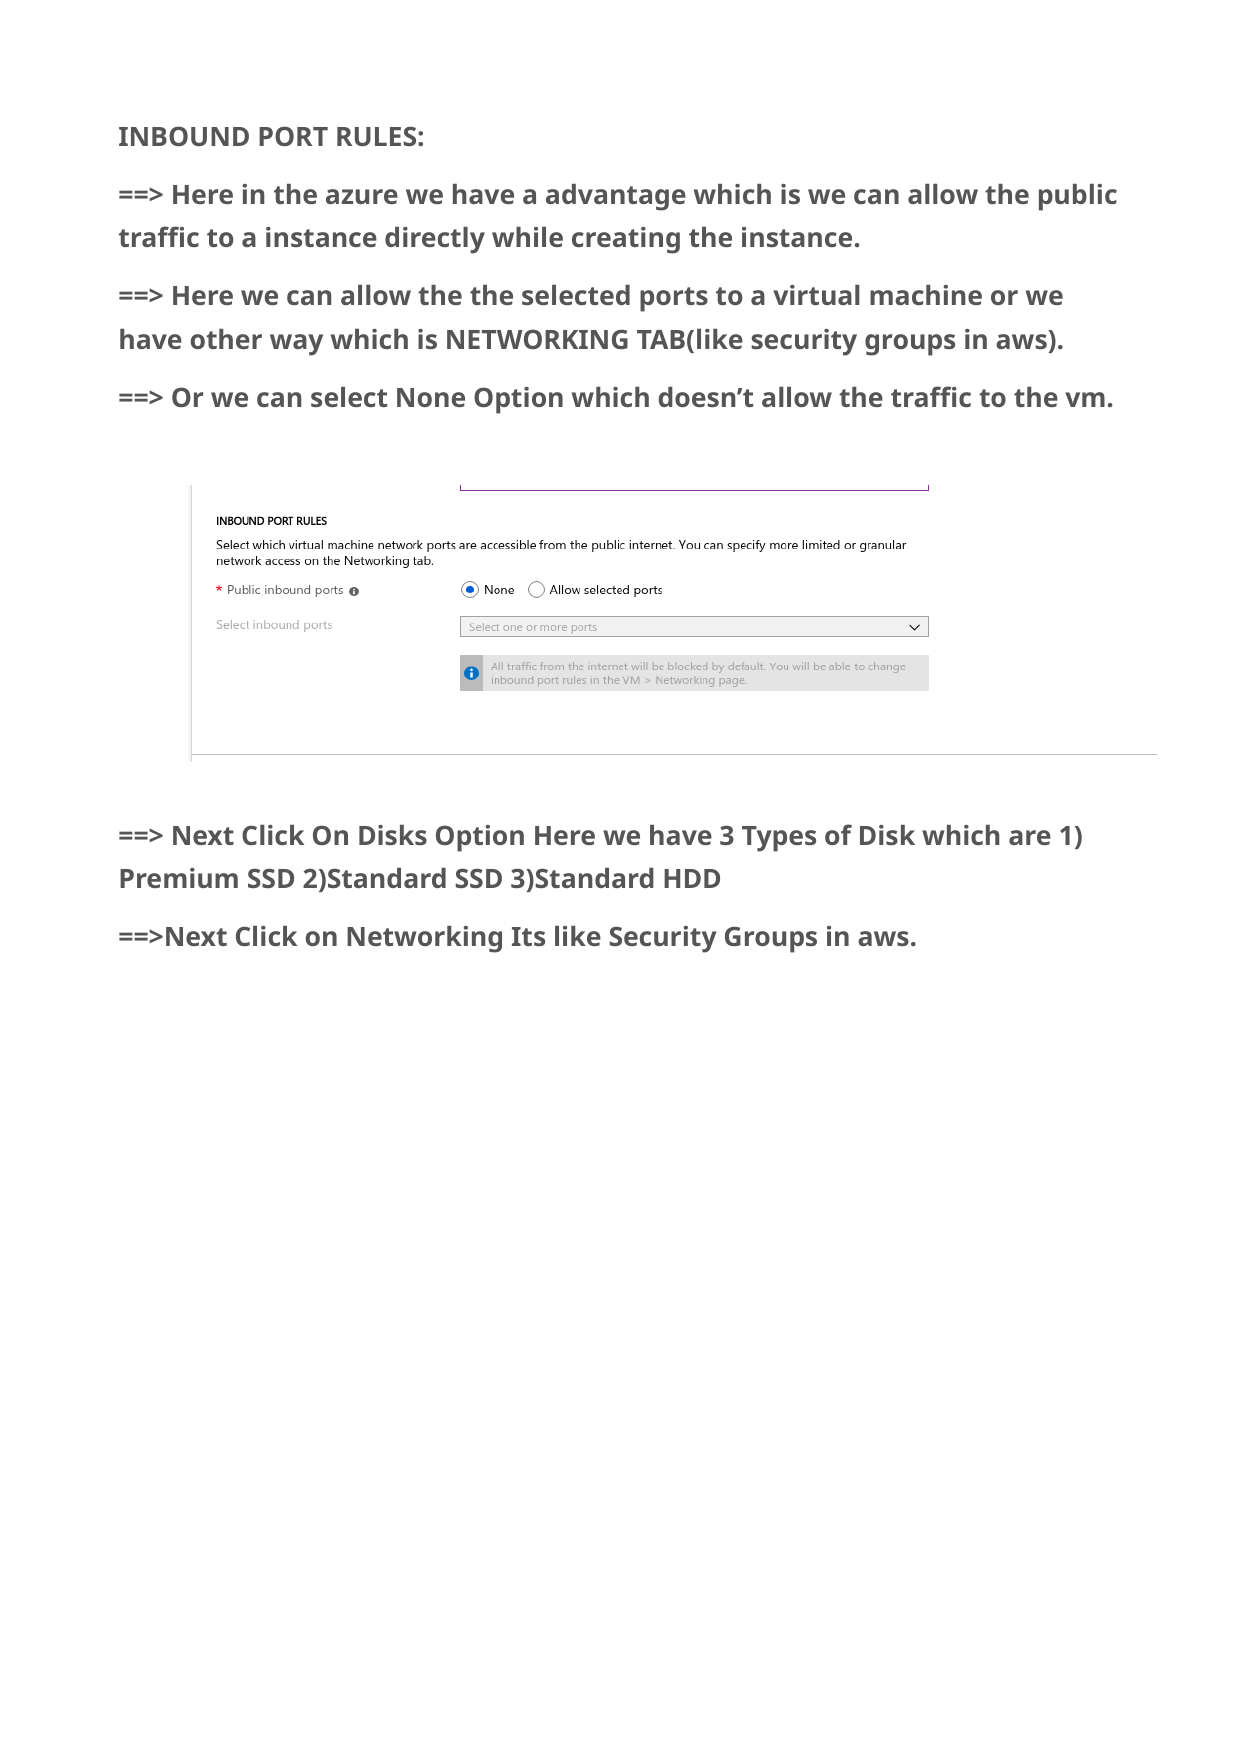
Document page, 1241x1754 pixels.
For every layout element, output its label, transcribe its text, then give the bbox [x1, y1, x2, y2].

text ==> Here we can allow the the selected ports to a virtual machine or we have other way which is NETWORKING TAB(like security groups in aws). [118, 277, 1122, 357]
picture [83, 485, 1158, 762]
text ==> Next Click On Disks Option Here we have 3 Types of Disk which are 1) Premium SSD 2)Standard SSD 3)Standard HDD [118, 817, 1122, 896]
text ==> Or we can select None Option which doesn’t allow the traffic to the vm. [118, 378, 1122, 415]
text ==>Next Click on Networking Its like Security Groups in aws. [118, 918, 1122, 954]
text INBOUND PORT RULES: [118, 118, 1122, 154]
text ==> Here in the azure we have a advantage which is we can allow the public traffic to a instance directly while creating the instance. [118, 176, 1122, 256]
